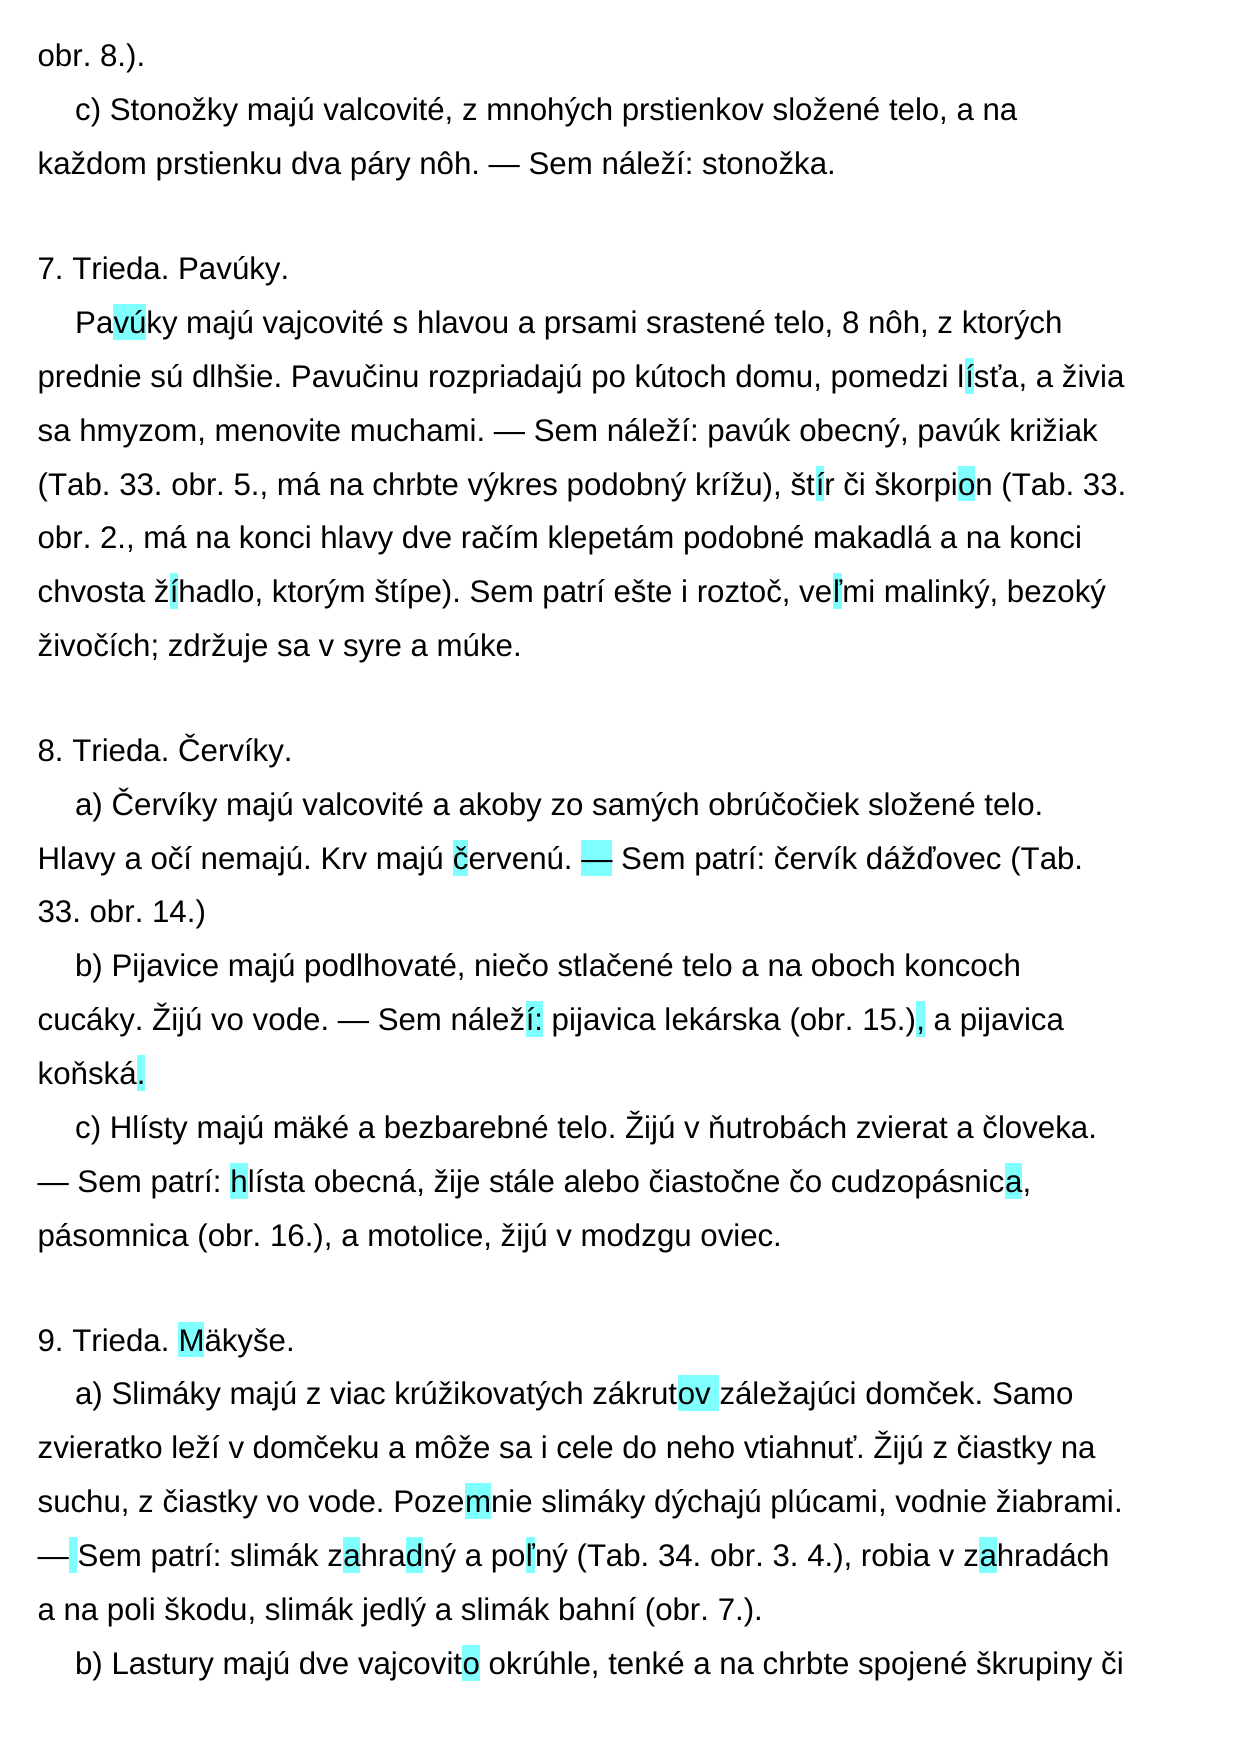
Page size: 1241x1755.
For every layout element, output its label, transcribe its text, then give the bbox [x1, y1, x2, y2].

text Pavúky majú vajcovité s hlavou a prsami srastené telo, 8 nôh, z ktorých prednie sú dlhšie. Pavučinu rozpriadajú po kútoch domu, pomedzi lísťa, a živia sa hmyzom, menovite muchami. — Sem náleží: pavúk obecný, pavúk križiak (Tab. 33. obr. 5., má na chrbte výkres podobný krížu), štír či škorpion (Tab. 33. obr. 2., má na konci hlavy dve račím klepetám podobné makadlá a na konci chvosta žíhadlo, ktorým štípe). Sem patrí ešte i roztoč, veľmi malinký, bezoký živočích; zdržuje sa v syre a múke. [37, 304, 1130, 663]
text a) Slimáky majú z viac krúžikovatých zákrutov záležajúci domček. Samo zvieratko leží v domčeku a môže sa i cele do neho vtiahnuť. Žijú z čiastky na suchu, z čiastky vo vode. Pozemnie slimáky dýchajú plúcami, vodnie žiabrami. — Sem patrí: slimák zahradný a poľný (Tab. 34. obr. 3. 4.), robia v zahradách a na poli škodu, slimák jedlý a slimák bahní (obr. 7.). [37, 1375, 1130, 1627]
text a) Červíky majú valcovité a akoby zo samých obrúčočiek složené telo. Hlavy a očí nemajú. Krv majú červenú. — Sem patrí: červík dážďovec (Tab. 33. obr. 14.) [37, 786, 1130, 929]
text c) Stonožky majú valcovité, z mnohých prstienkov složené telo, a na každom prstienku dva páry nôh. — Sem náleží: stonožka. [37, 91, 1130, 181]
subtitle 7. Trieda. Pavúky. [37, 250, 1130, 286]
text obr. 8.). [37, 37, 1130, 73]
text b) Lastury majú dve vajcovito okrúhle, tenké a na chrbte spojené škrupiny či [37, 1645, 1130, 1681]
text c) Hlísty majú mäké a bezbarebné telo. Žijú v ňutrobách zvierat a človeka. — Sem patrí: hlísta obecná, žije stále alebo čiastočne čo cudzopásnica, pásomnica (obr. 16.), a motolice, žijú v modzgu oviec. [37, 1109, 1130, 1253]
subtitle 9. Trieda. Mäkyše. [37, 1322, 1130, 1357]
subtitle 8. Trieda. Červíky. [37, 732, 1130, 768]
text b) Pijavice majú podlhovaté, niečo stlačené telo a na oboch koncoch cucáky. Žijú vo vode. — Sem náleží: pijavica lekárska (obr. 15.), a pijavica koňská. [37, 947, 1130, 1091]
